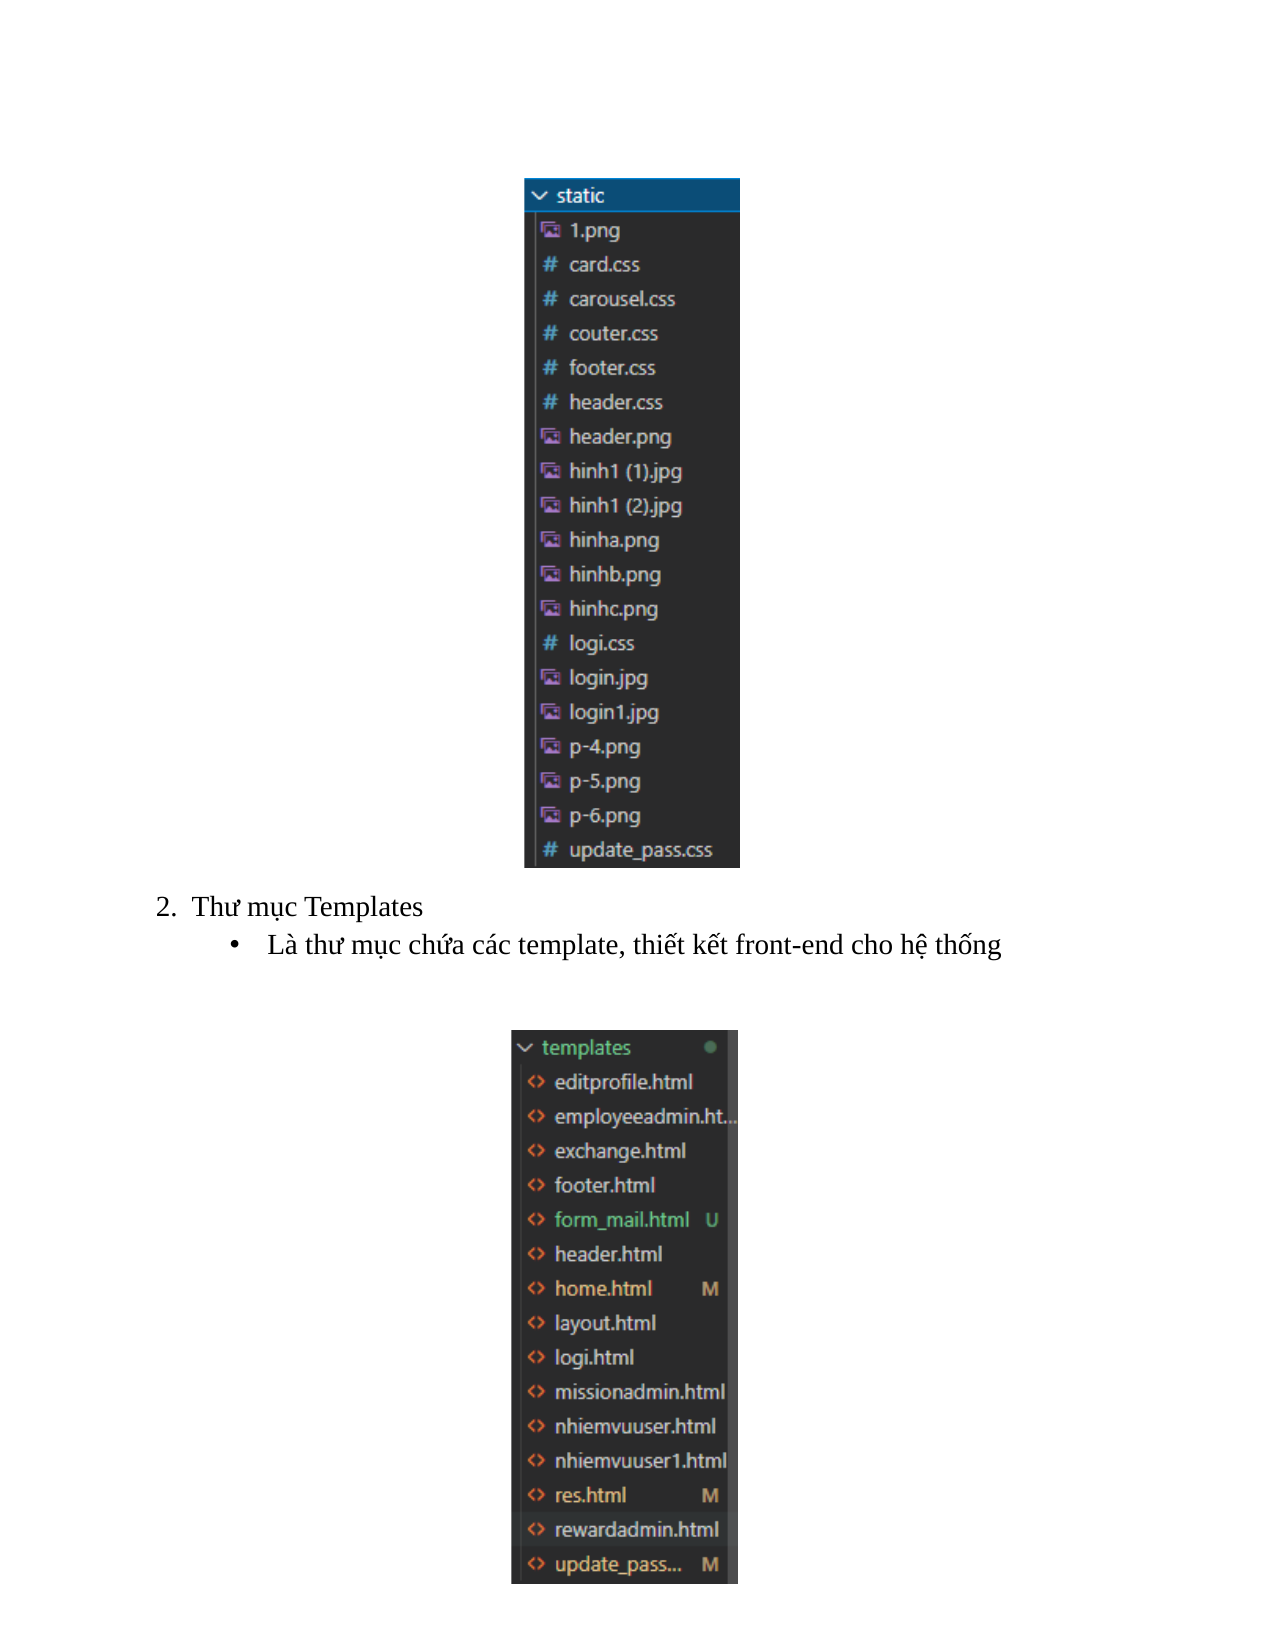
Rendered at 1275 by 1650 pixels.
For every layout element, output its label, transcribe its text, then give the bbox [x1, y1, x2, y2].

list Là thư mục chứa các template, thiết kết front-end cho hệ thống [229, 927, 1157, 961]
text 2. Thư mục Templates [118, 889, 1157, 922]
picture [511, 1030, 738, 1584]
picture [524, 178, 740, 868]
